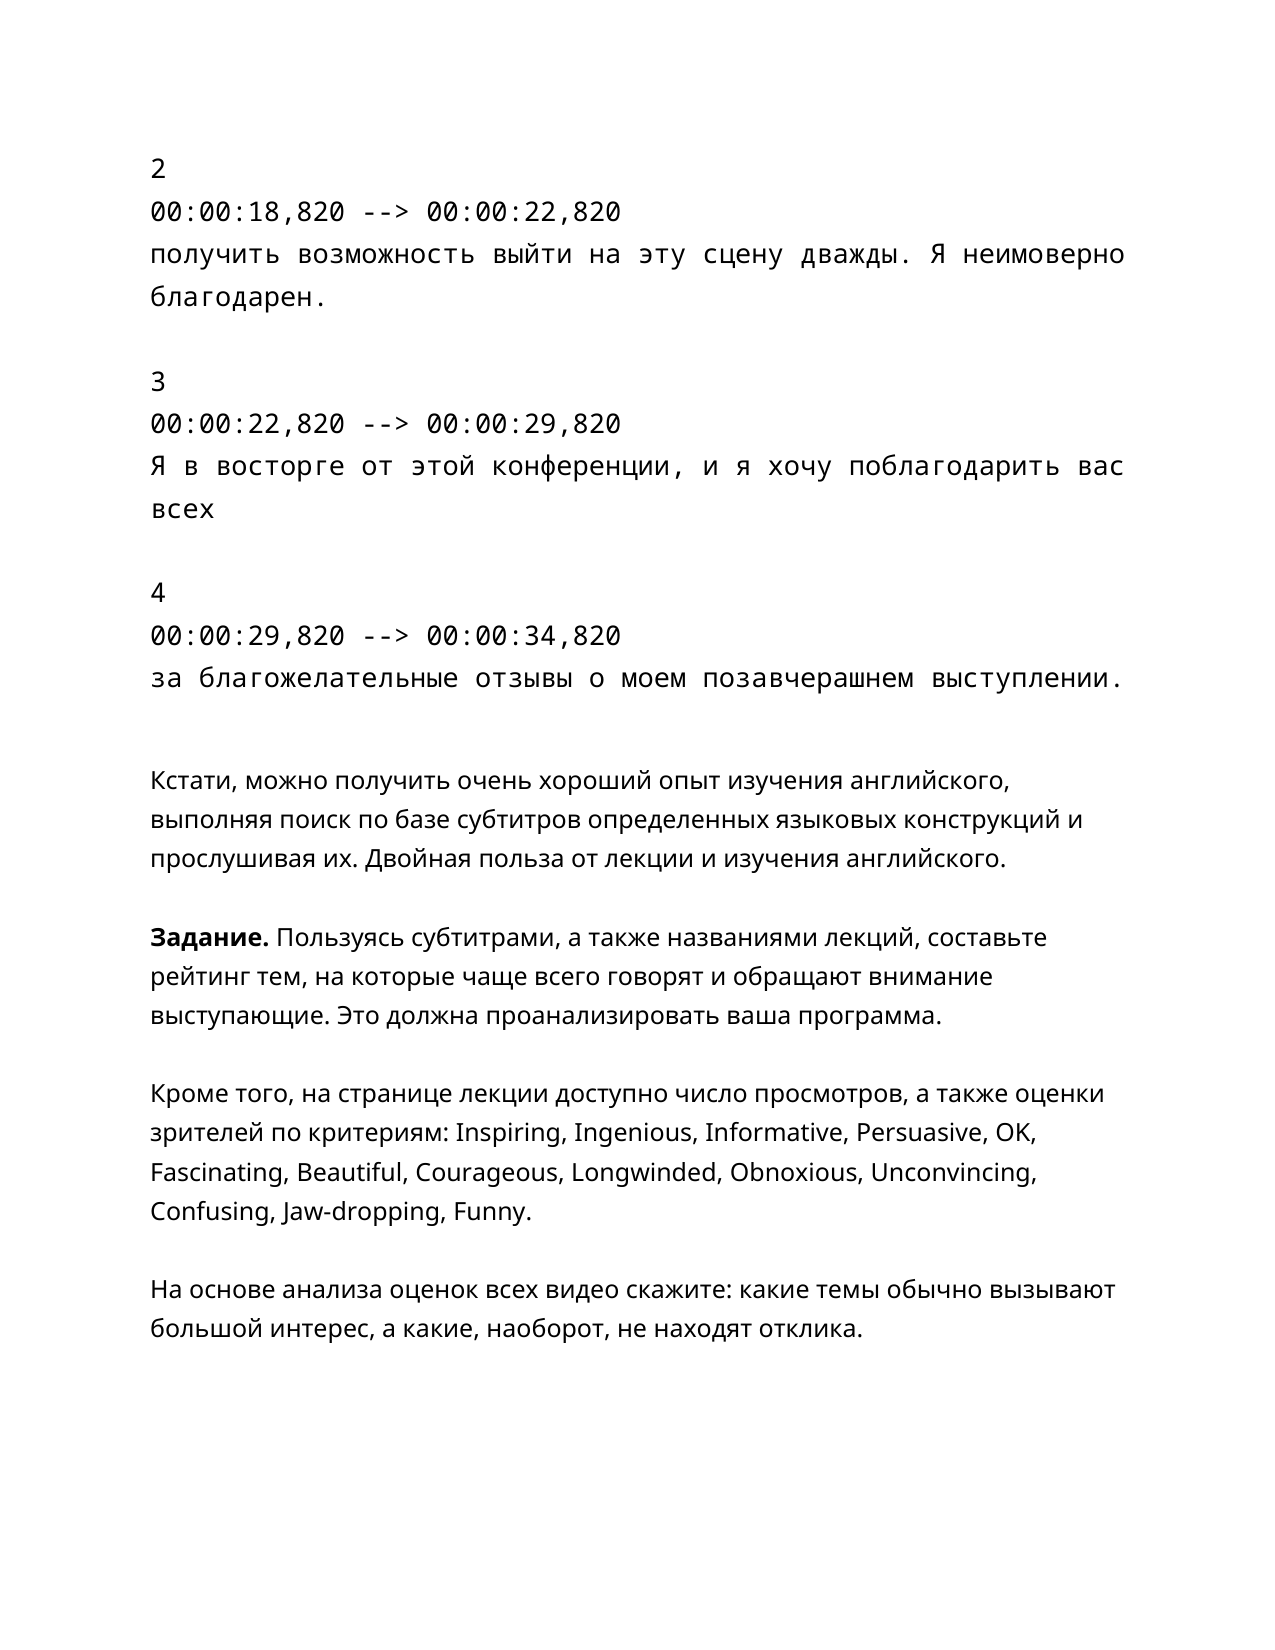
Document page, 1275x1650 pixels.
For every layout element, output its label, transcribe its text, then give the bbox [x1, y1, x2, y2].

text Кроме того, на странице лекции доступно число просмотров, а также оценки зрителей по критериям: Inspiring, Ingenious, Informative, Persuasive, OK, Fascinating, Beautiful, Courageous, Longwinded, Obnoxious, Unconvincing, Confusing, Jaw-dropping, Funny. [150, 1076, 1125, 1227]
text за благожелательные отзывы о моем позавчерашнем выступлении. [150, 659, 1125, 696]
text 2 [150, 150, 1125, 187]
text 00:00:18,820 --> 00:00:22,820 [150, 192, 1125, 229]
text Кстати, можно получить очень хороший опыт изучения английского, выполняя поиск по базе субтитров определенных языковых конструкций и прослушивая их. Двойная польза от лекции и изучения английского. [150, 763, 1125, 875]
text 3 [150, 362, 1125, 399]
text 4 [150, 574, 1125, 611]
text получить возможность выйти на эту сцену дважды. Я неимоверно благодарен. [150, 235, 1125, 314]
text 00:00:22,820 --> 00:00:29,820 [150, 404, 1125, 441]
text Задание. Пользуясь субтитрами, а также названиями лекций, составьте рейтинг тем, на которые чаще всего говорят и обращают внимание выступающие. Это должна проанализировать ваша программа. [150, 919, 1125, 1032]
text На основе анализа оценок всех видео скажите: какие темы обычно вызывают большой интерес, а какие, наоборот, не находят отклика. [150, 1272, 1125, 1345]
text 00:00:29,820 --> 00:00:34,820 [150, 616, 1125, 653]
text Я в восторге от этой конференции, и я хочу поблагодарить вас всех [150, 447, 1125, 526]
